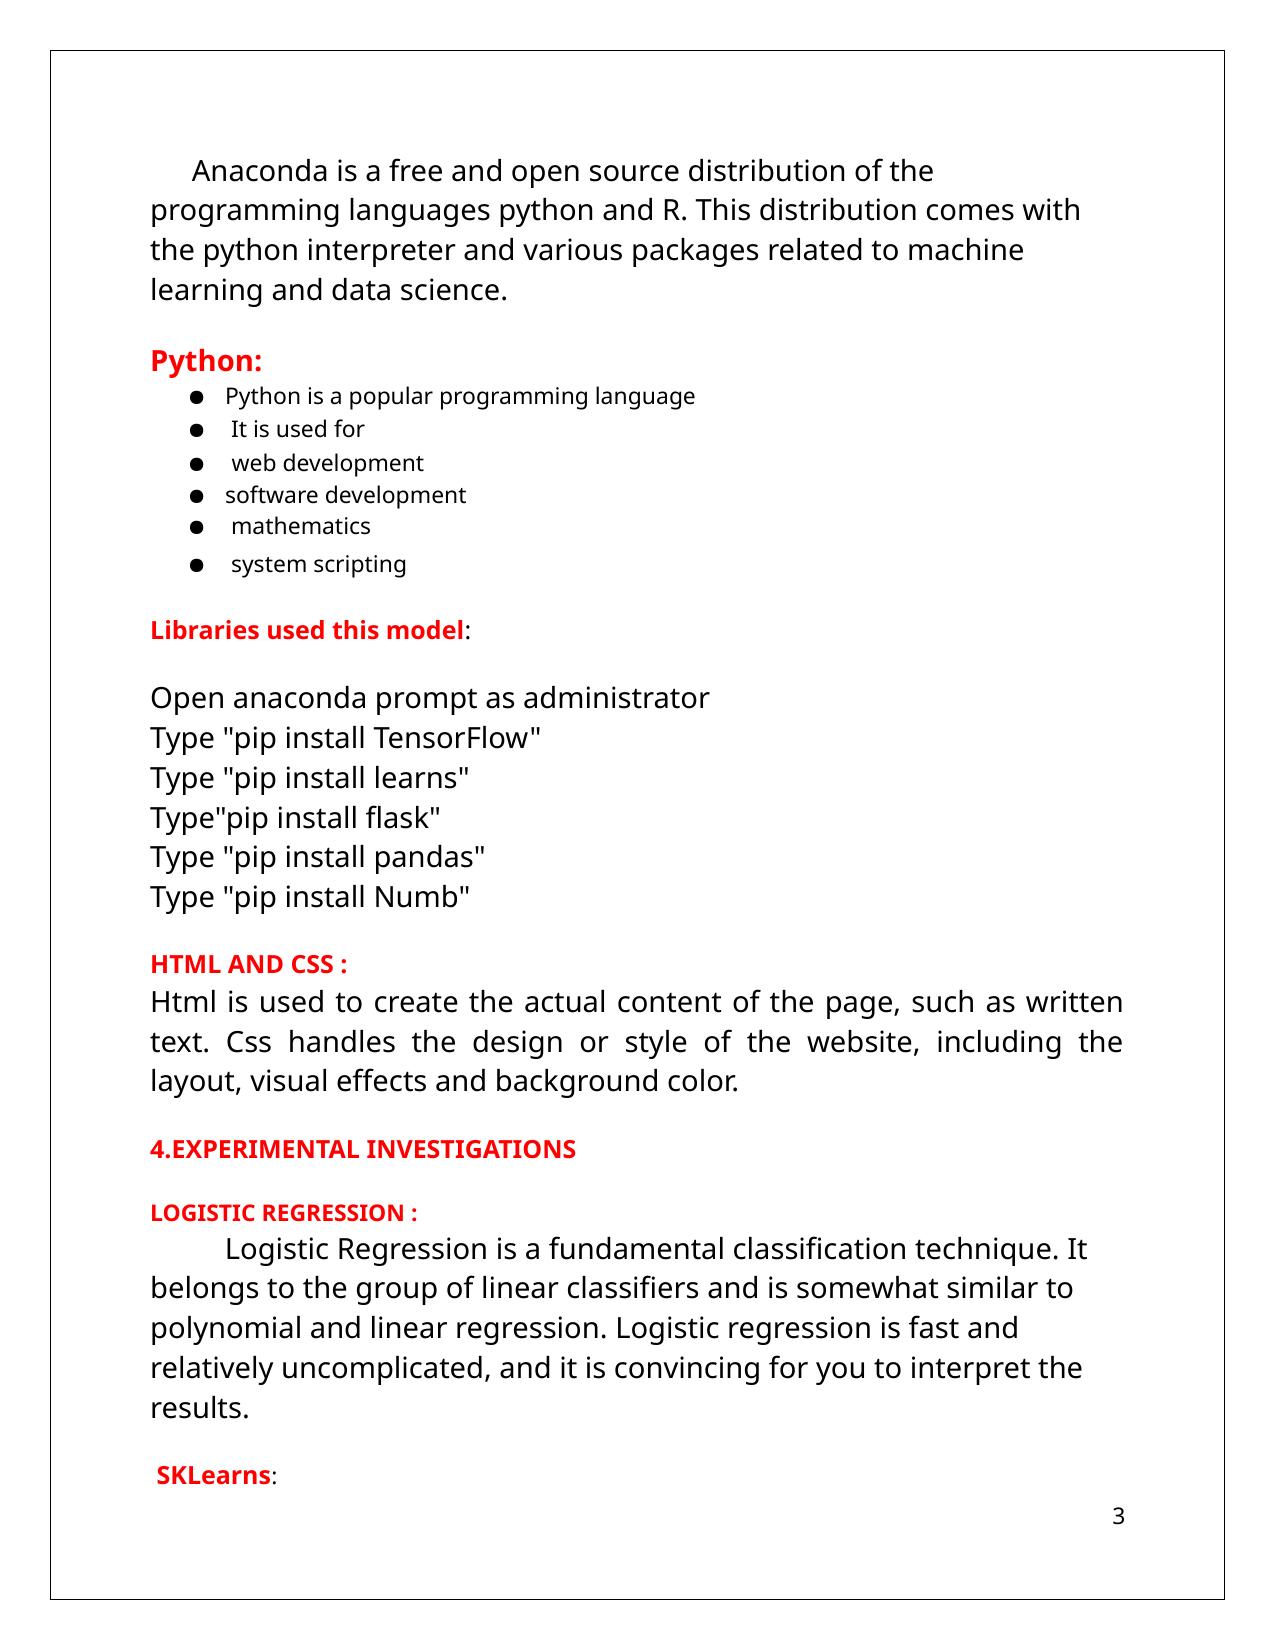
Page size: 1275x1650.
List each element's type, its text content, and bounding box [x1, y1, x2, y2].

list system scripting [187, 542, 1125, 581]
text Type"pip install flask" [150, 797, 1125, 837]
text HTML AND CSS : [150, 947, 1125, 981]
text Type "pip install learns" [150, 757, 1125, 797]
list mathematics [187, 510, 1125, 542]
text Libraries used this model: [150, 612, 1125, 647]
text LOGISTIC REGRESSION : [150, 1197, 1125, 1228]
text Type "pip install pandas" [150, 837, 1125, 876]
list web development [187, 445, 1125, 479]
text Html is used to create the actual content of the page, such as written text. Css handles the design or style of the website, including the layout, visual effects and background color. [150, 981, 1125, 1100]
text Python: [150, 340, 1125, 380]
text Type "pip install Numb" [150, 876, 1125, 916]
list software development [187, 479, 1125, 510]
text SKLearns: [150, 1458, 1125, 1492]
text Anaconda is a free and open source distribution of the programming languages python and R. This distribution comes with the python interpreter and various packages related to machine learning and data science. [150, 150, 1125, 309]
text Open anaconda prompt as administrator [150, 678, 1125, 717]
list Python is a popular programming language [187, 380, 1125, 411]
text 4.EXPERIMENTAL INVESTIGATIONS [150, 1132, 1125, 1166]
text Logistic Regression is a fundamental classification technique. It belongs to the group of linear classifiers and is somewhat similar to polynomial and linear regression. Logistic regression is fast and relatively uncomplicated, and it is convincing for you to interpret the results. [150, 1228, 1125, 1427]
text Type "pip install TensorFlow" [150, 717, 1125, 757]
list It is used for [187, 411, 1125, 445]
